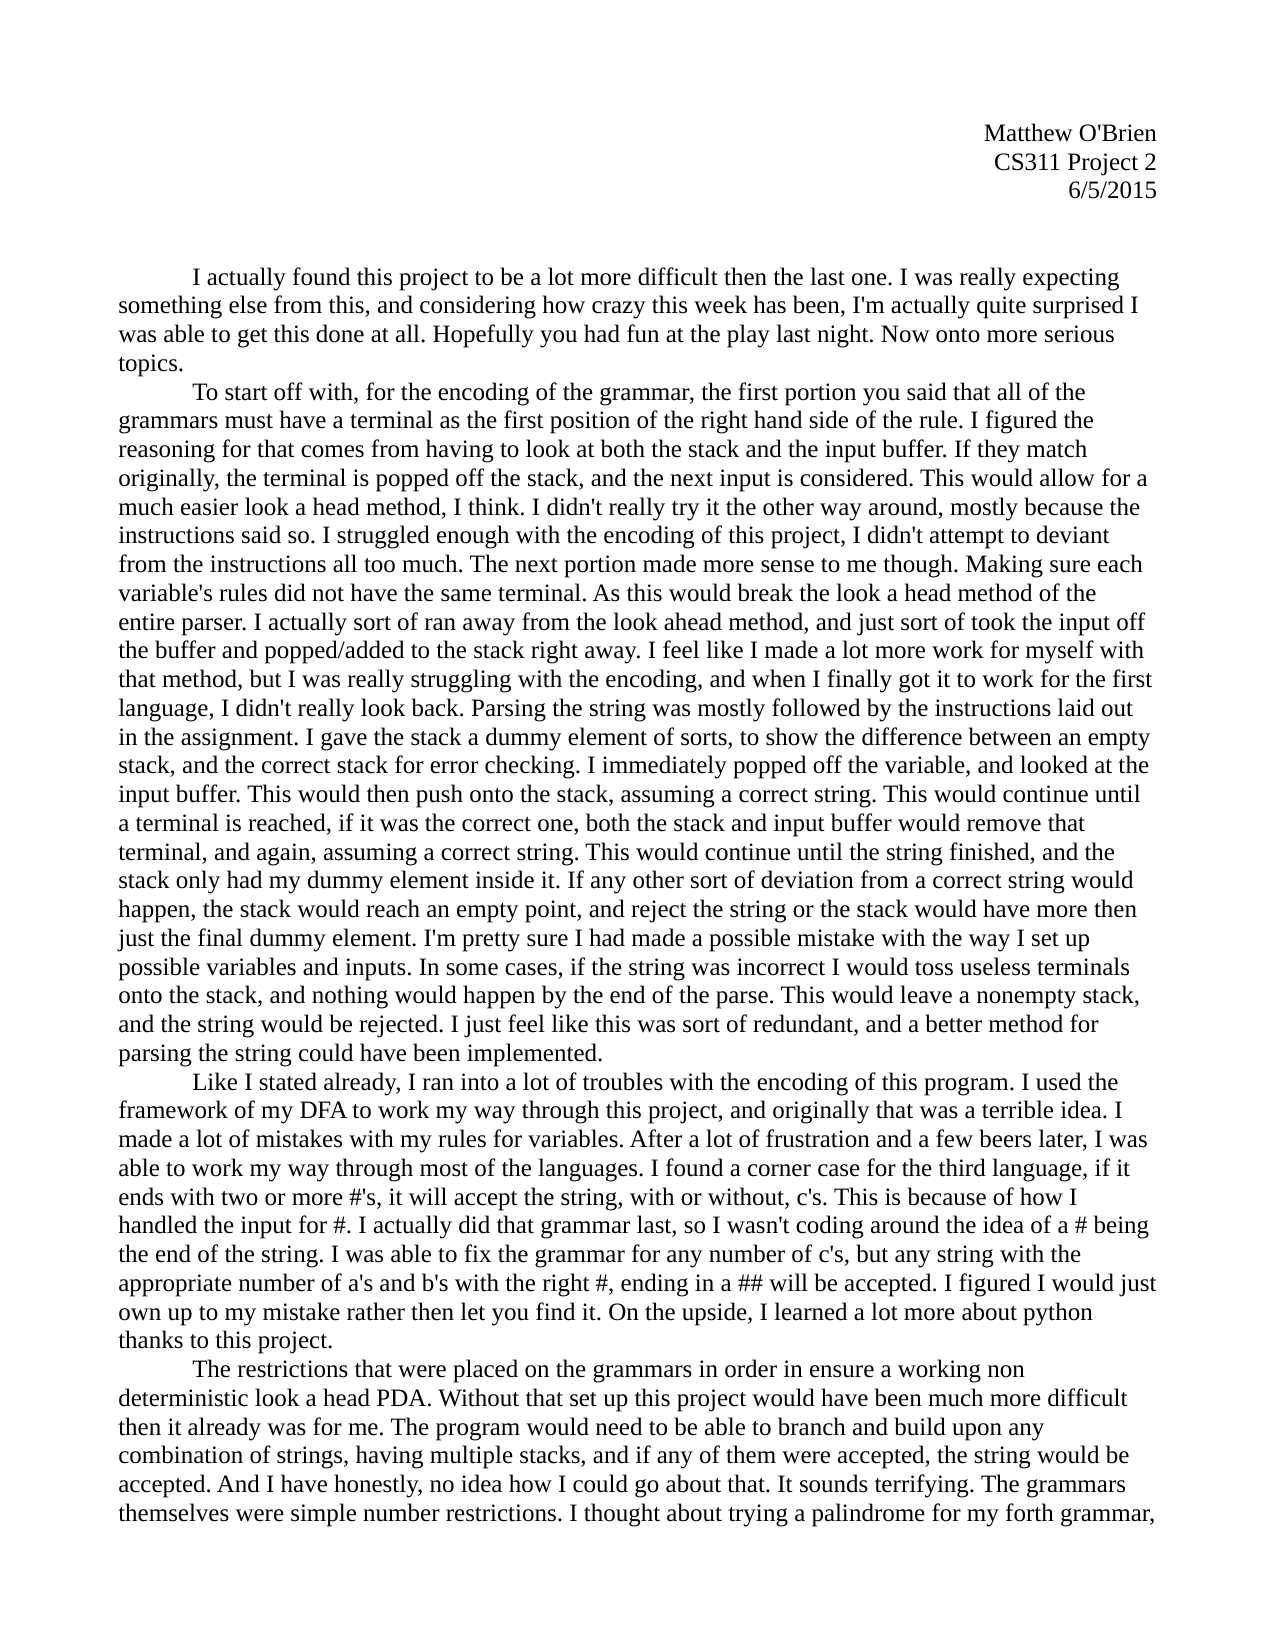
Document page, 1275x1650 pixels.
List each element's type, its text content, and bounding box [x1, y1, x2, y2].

text Like I stated already, I ran into a lot of troubles with the encoding of this program. I used the framework of my DFA to work my way through this project, and originally that was a terrible idea. I made a lot of mistakes with my rules for variables. After a lot of frustration and a few beers later, I was able to work my way through most of the languages. I found a corner case for the third language, if it ends with two or more #'s, it will accept the string, with or without, c's. This is because of how I handled the input for #. I actually did that grammar last, so I wasn't coding around the idea of a # being the end of the string. I was able to fix the grammar for any number of c's, but any string with the appropriate number of a's and b's with the right #, ending in a ## will be accepted. I figured I would just own up to my mistake rather then let you find it. On the upside, I learned a lot more about python thanks to this project. [118, 1067, 1157, 1354]
text CS311 Project 2 [118, 147, 1157, 176]
text To start off with, for the encoding of the grammar, the first portion you said that all of the grammars must have a terminal as the first position of the right hand side of the rule. I figured the reasoning for that comes from having to look at both the stack and the input buffer. If they match originally, the terminal is popped off the stack, and the next input is considered. This would allow for a much easier look a head method, I think. I didn't really try it the other way around, mostly because the instructions said so. I struggled enough with the encoding of this project, I didn't attempt to deviant from the instructions all too much. The next portion made more sense to me though. Making sure each variable's rules did not have the same terminal. As this would break the look a head method of the entire parser. I actually sort of ran away from the look ahead method, and just sort of took the input off the buffer and popped/added to the stack right away. I feel like I made a lot more work for myself with that method, but I was really struggling with the encoding, and when I finally got it to work for the first language, I didn't really look back. Parsing the string was mostly followed by the instructions laid out in the assignment. I gave the stack a dummy element of sorts, to show the difference between an empty stack, and the correct stack for error checking. I immediately popped off the variable, and looked at the input buffer. This would then push onto the stack, assuming a correct string. This would continue until a terminal is reached, if it was the correct one, both the stack and input buffer would remove that terminal, and again, assuming a correct string. This would continue until the string finished, and the stack only had my dummy element inside it. If any other sort of deviation from a correct string would happen, the stack would reach an empty point, and reject the string or the stack would have more then just the final dummy element. I'm pretty sure I had made a possible mistake with the way I set up possible variables and inputs. In some cases, if the string was incorrect I would toss useless terminals onto the stack, and nothing would happen by the end of the parse. This would leave a nonempty stack, and the string would be rejected. I just feel like this was sort of redundant, and a better method for parsing the string could have been implemented. [118, 377, 1157, 1067]
text The restrictions that were placed on the grammars in order in ensure a working non deterministic look a head PDA. Without that set up this project would have been much more difficult then it already was for me. The program would need to be able to branch and build upon any combination of strings, having multiple stacks, and if any of them were accepted, the string would be accepted. And I have honestly, no idea how I could go about that. It sounds terrifying. The grammars themselves were simple number restrictions. I thought about trying a palindrome for my forth grammar, [118, 1354, 1157, 1527]
text 6/5/2015 [118, 176, 1157, 204]
text Matthew O'Brien [118, 118, 1157, 147]
text I actually found this project to be a lot more difficult then the last one. I was really expecting something else from this, and considering how crazy this week has been, I'm actually quite surprised I was able to get this done at all. Hopefully you had fun at the play last night. Now onto more serious topics. [118, 262, 1157, 377]
